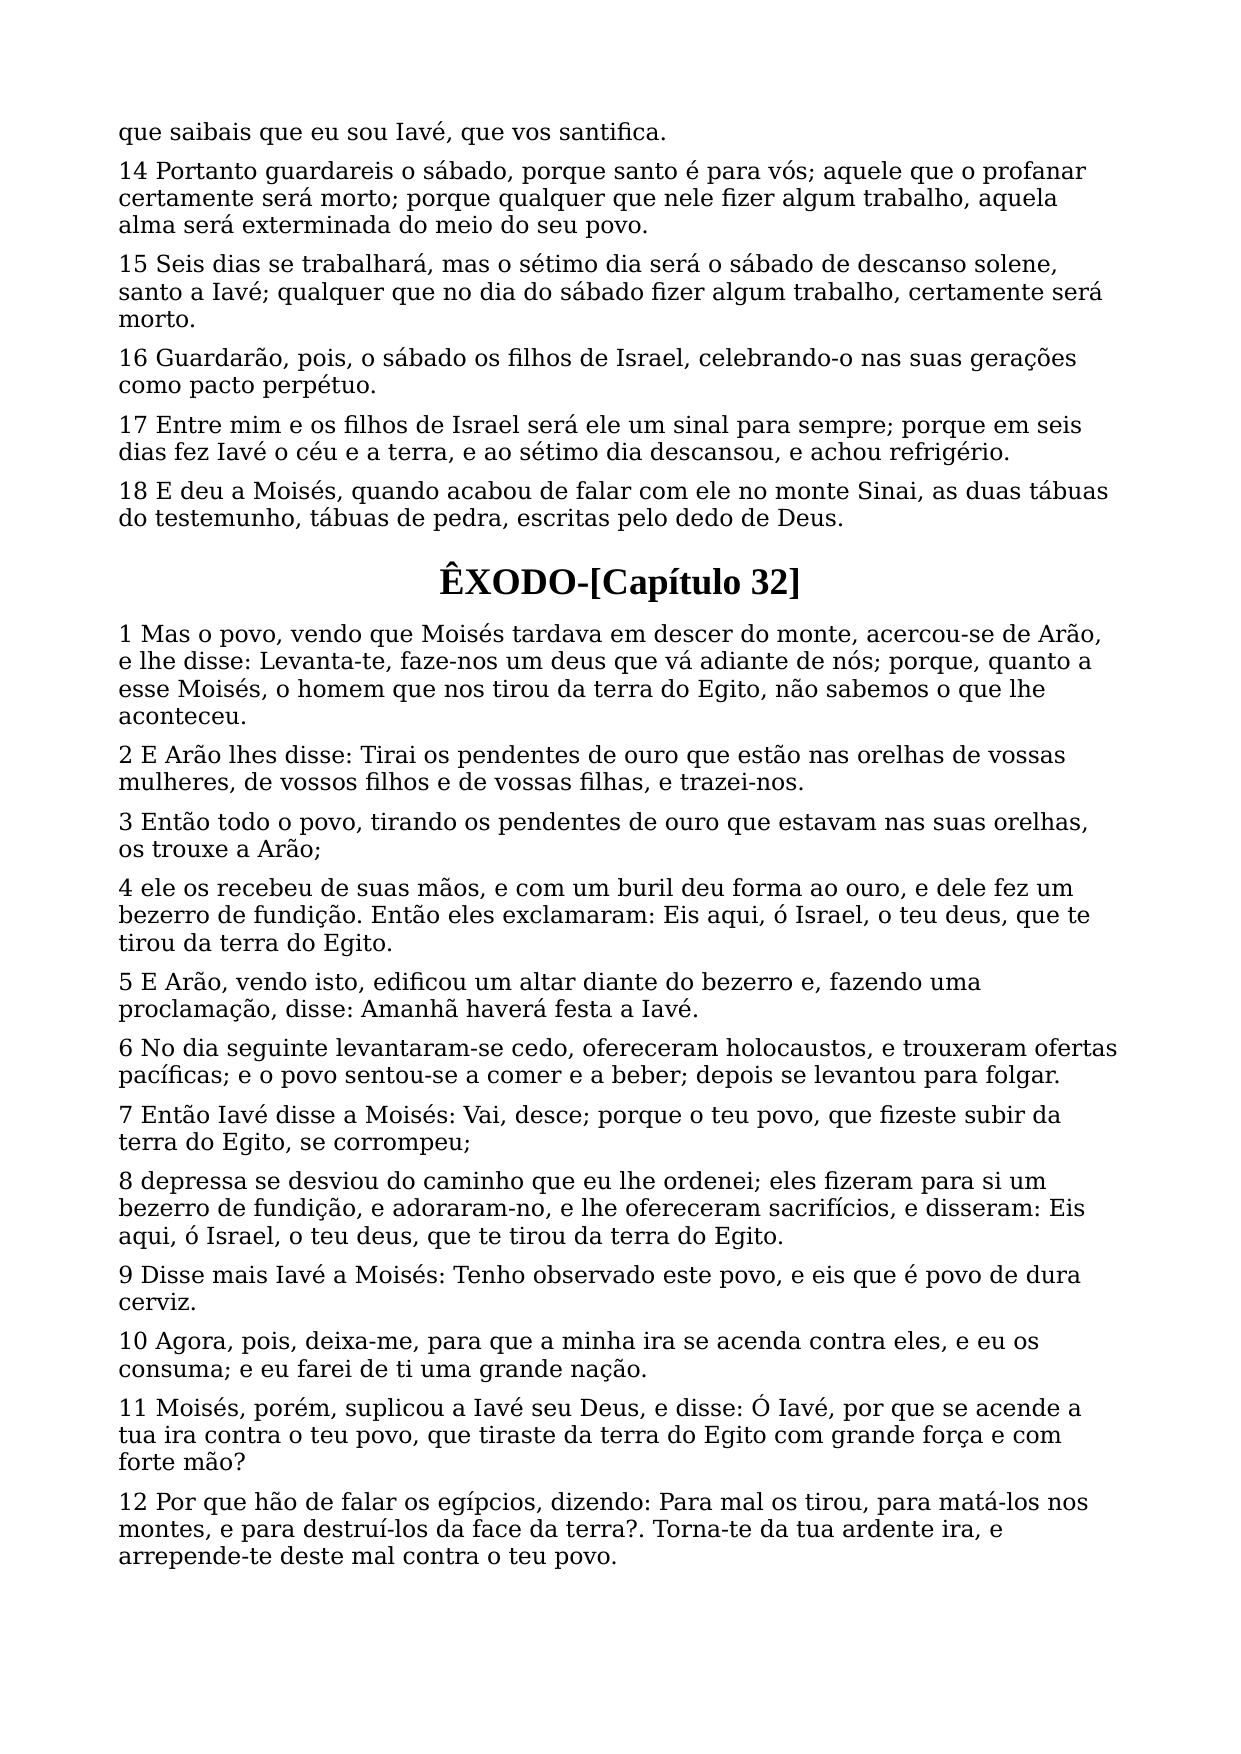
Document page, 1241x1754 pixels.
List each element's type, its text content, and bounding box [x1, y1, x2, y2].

text 14 Portanto guardareis o sábado, porque santo é para vós; aquele que o profanar certamente será morto; porque qualquer que nele fizer algum trabalho, aquela alma será exterminada do meio do seu povo. [118, 157, 1122, 239]
subtitle ÊXODO-[Capítulo 32] [118, 559, 1122, 602]
text 12 Por que hão de falar os egípcios, dizendo: Para mal os tirou, para matá-los nos montes, e para destruí-los da face da terra?. Torna-te da tua ardente ira, e arrepende-te deste mal contra o teu povo. [118, 1488, 1122, 1570]
text 15 Seis dias se trabalhará, mas o sétimo dia será o sábado de descanso solene, santo a Iavé; qualquer que no dia do sábado fizer algum trabalho, certamente será morto. [118, 251, 1122, 333]
text 1 Mas o povo, vendo que Moisés tardava em descer do monte, acercou-se de Arão, e lhe disse: Levanta-te, faze-nos um deus que vá adiante de nós; porque, quanto a esse Moisés, o homem que nos tirou da terra do Egito, não sabemos o que lhe aconteceu. [118, 621, 1122, 730]
text 17 Entre mim e os filhos de Israel será ele um sinal para sempre; porque em seis dias fez Iavé o céu e a terra, e ao sétimo dia descansou, e achou refrigério. [118, 411, 1122, 466]
text 16 Guardarão, pois, o sábado os filhos de Israel, celebrando-o nas suas gerações como pacto perpétuo. [118, 345, 1122, 399]
text 4 ele os recebeu de suas mãos, e com um buril deu forma ao ouro, e dele fez um bezerro de fundição. Então eles exclamaram: Eis aqui, ó Israel, o teu deus, que te tirou da terra do Egito. [118, 874, 1122, 956]
text 5 E Arão, vendo isto, edificou um altar diante do bezerro e, fazendo uma proclamação, disse: Amanhã haverá festa a Iavé. [118, 968, 1122, 1023]
text 6 No dia seguinte levantaram-se cedo, ofereceram holocaustos, e trouxeram ofertas pacíficas; e o povo sentou-se a comer e a beber; depois se levantou para folgar. [118, 1035, 1122, 1089]
text 2 E Arão lhes disse: Tirai os pendentes de ouro que estão nas orelhas de vossas mulheres, de vossos filhos e de vossas filhas, e trazei-nos. [118, 742, 1122, 796]
text 10 Agora, pois, deixa-me, para que a minha ira se acenda contra eles, e eu os consuma; e eu farei de ti uma grande nação. [118, 1328, 1122, 1382]
text 7 Então Iavé disse a Moisés: Vai, desce; porque o teu povo, que fizeste subir da terra do Egito, se corrompeu; [118, 1101, 1122, 1156]
text 18 E deu a Moisés, quando acabou de falar com ele no monte Sinai, as duas tábuas do testemunho, tábuas de pedra, escritas pelo dedo de Deus. [118, 478, 1122, 532]
text 8 depressa se desviou do caminho que eu lhe ordenei; eles fizeram para si um bezerro de fundição, e adoraram-no, e lhe ofereceram sacrifícios, e disseram: Eis aqui, ó Israel, o teu deus, que te tirou da terra do Egito. [118, 1168, 1122, 1249]
text 3 Então todo o povo, tirando os pendentes de ouro que estavam nas suas orelhas, os trouxe a Arão; [118, 808, 1122, 863]
text 9 Disse mais Iavé a Moisés: Tenho observado este povo, e eis que é povo de dura cerviz. [118, 1261, 1122, 1316]
text que saibais que eu sou Iavé, que vos santifica. [118, 118, 1122, 145]
text 11 Moisés, porém, suplicou a Iavé seu Deus, e disse: Ó Iavé, por que se acende a tua ira contra o teu povo, que tiraste da terra do Egito com grande força e com forte mão? [118, 1394, 1122, 1476]
